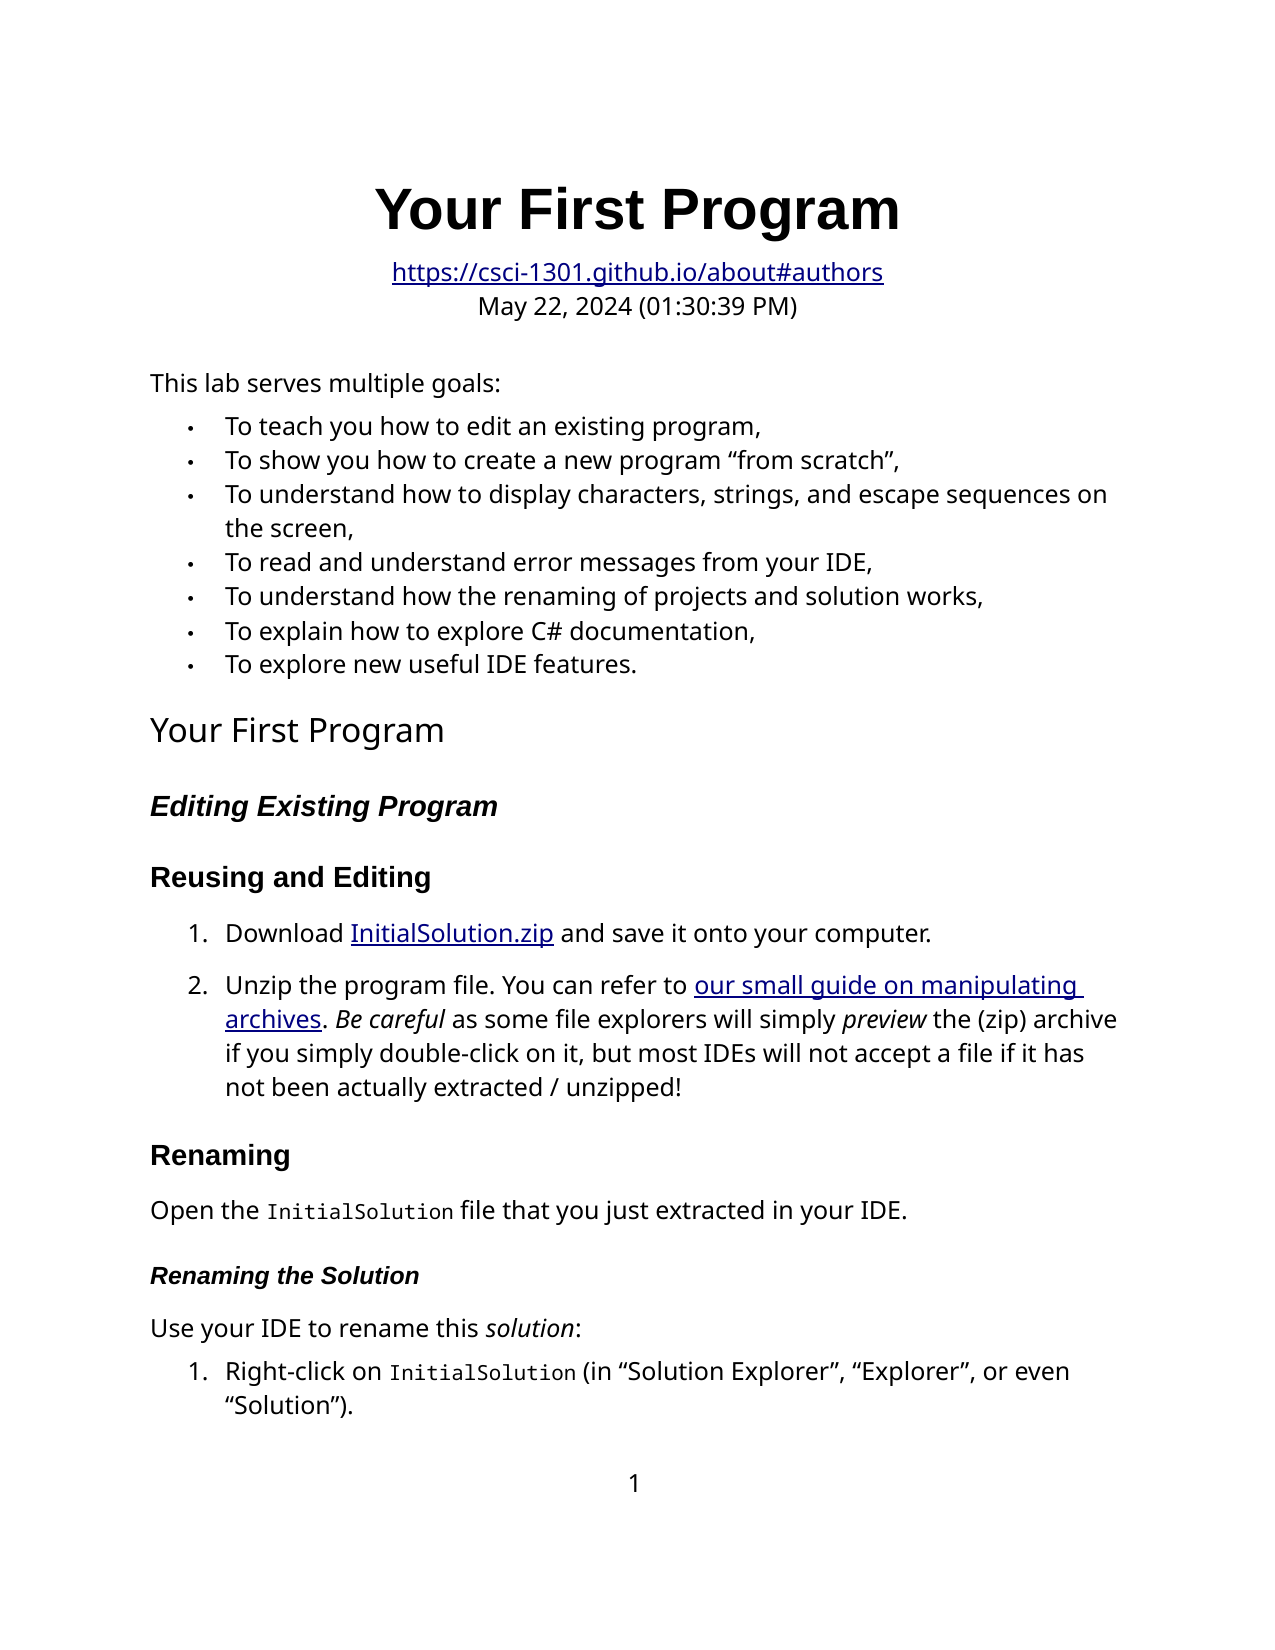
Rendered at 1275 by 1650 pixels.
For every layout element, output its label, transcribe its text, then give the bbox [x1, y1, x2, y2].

subtitle Your First Program [150, 706, 1125, 752]
subtitle Editing Existing Program [150, 789, 1125, 823]
text Use your IDE to rename this solution: [150, 1311, 1125, 1345]
list To understand how to display characters, strings, and escape sequences on the screen, [187, 477, 1125, 545]
text https://csci-1301.github.io/about#authors [150, 254, 1125, 289]
text May 22, 2024 (01:30:39 PM) [150, 289, 1125, 323]
list To understand how the renaming of projects and solution works, [187, 579, 1125, 613]
subtitle Reusing and Editing [150, 861, 1125, 894]
list Download InitialSolution.zip and save it onto your computer. [187, 916, 1125, 949]
list To explain how to explore C# documentation, [187, 613, 1125, 647]
list Unzip the program file. You can refer to our small guide on manipulating archives. Be careful as some file explorers will simply preview the (zip) archive if you simply double-click on it, but most IDEs will not accept a file if it has not been actually extracted / unzipped! [187, 967, 1125, 1104]
text This lab serves multiple goals: [150, 366, 1125, 400]
list To teach you how to edit an existing program, [187, 409, 1125, 443]
subtitle Renaming the Solution [150, 1261, 1125, 1289]
text Open the InitialSolution file that you just extracted in your IDE. [150, 1193, 1125, 1227]
list Right-click on InitialSolution (in “Solution Explorer”, “Explorer”, or even “Solution”). [187, 1354, 1125, 1422]
list To read and understand error messages from your IDE, [187, 545, 1125, 579]
title Your First Program [150, 175, 1125, 242]
list To show you how to create a new program “from scratch”, [187, 443, 1125, 477]
subtitle Renaming [150, 1138, 1125, 1171]
list To explore new useful IDE features. [187, 647, 1125, 681]
